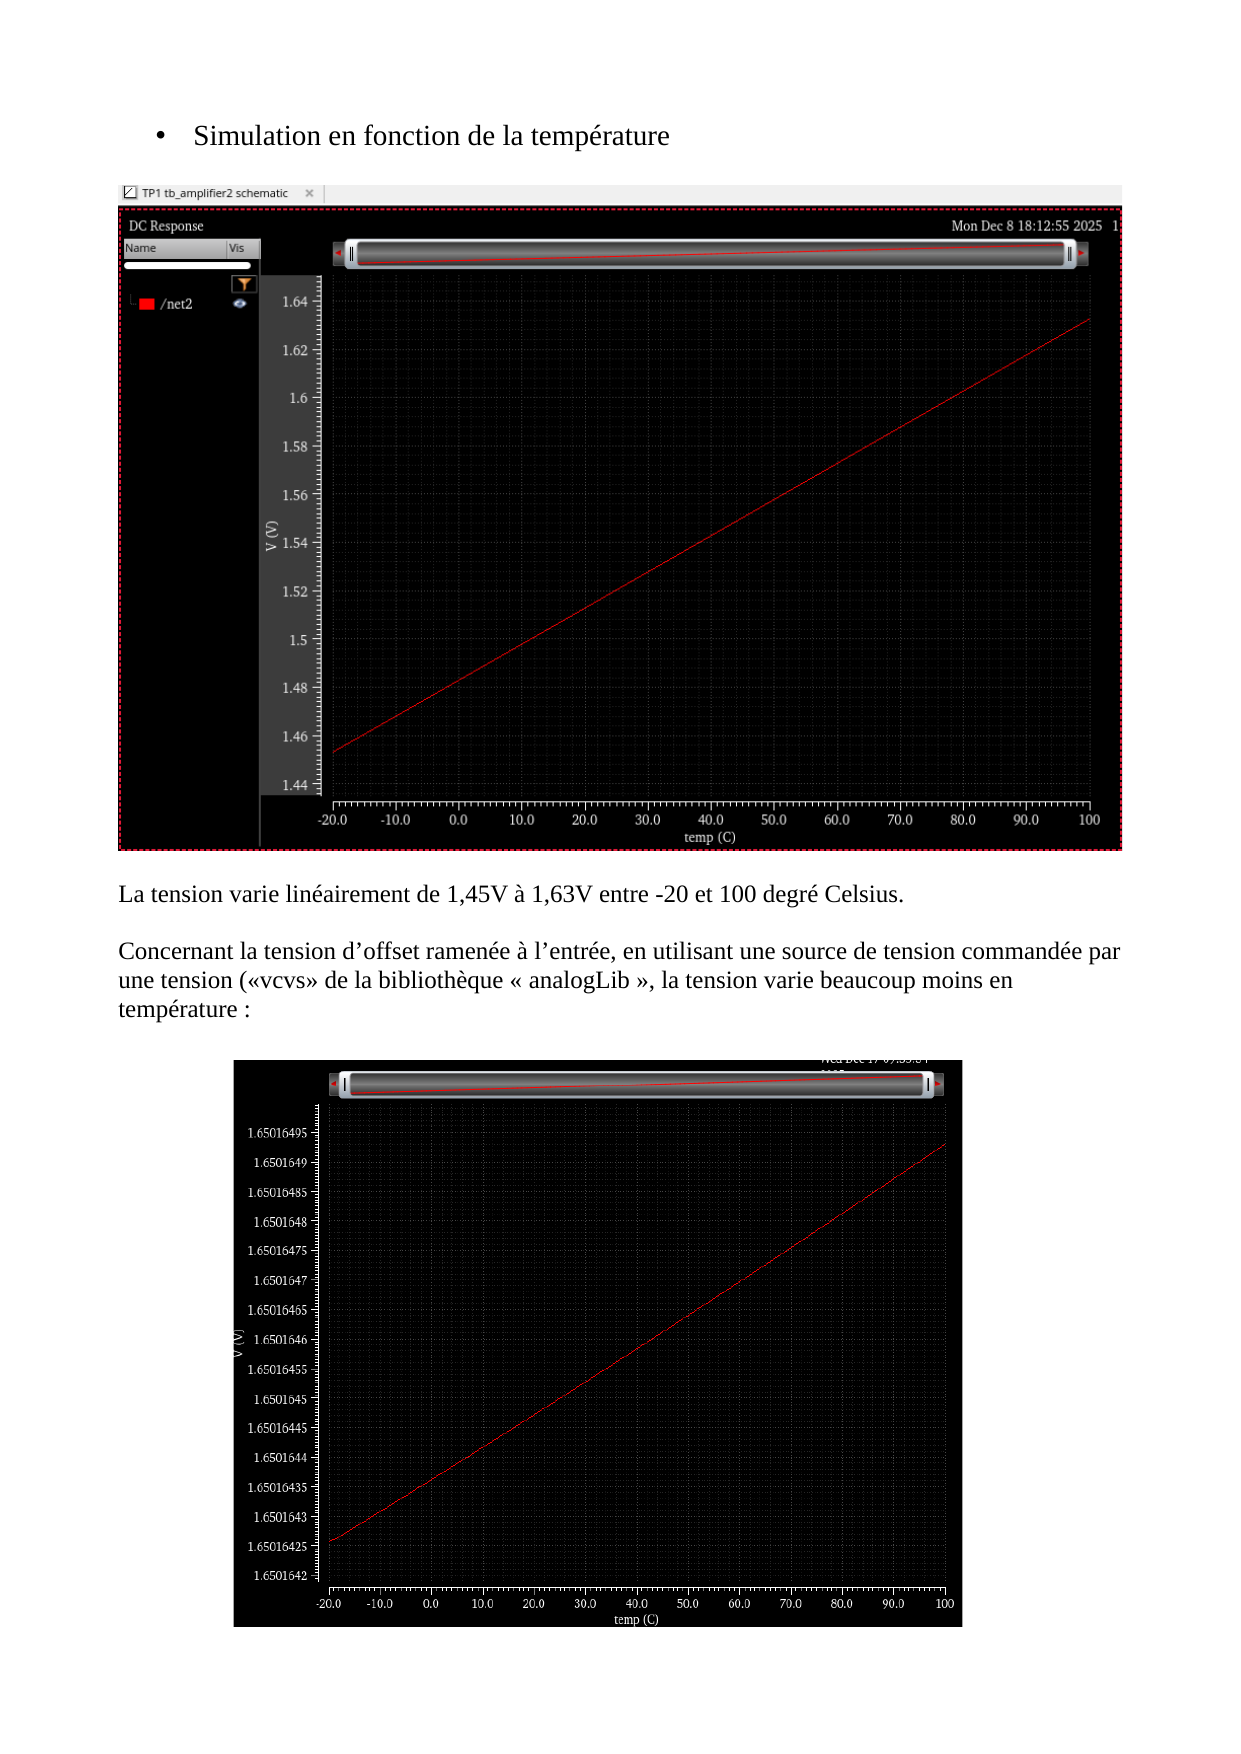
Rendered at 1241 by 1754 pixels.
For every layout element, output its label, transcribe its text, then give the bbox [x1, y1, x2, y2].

picture [233, 1060, 963, 1627]
text La tension varie linéairement de 1,45V à 1,63V entre -20 et 100 degré Celsius. [118, 879, 1122, 908]
list Simulation en fonction de la température [156, 118, 1122, 152]
text Concernant la tension d’offset ramenée à l’entrée, en utilisant une source de tension commandée par une tension («vcvs» de la bibliothèque « analogLib », la tension varie beaucoup moins en température : [118, 936, 1122, 1023]
picture [118, 185, 1123, 851]
